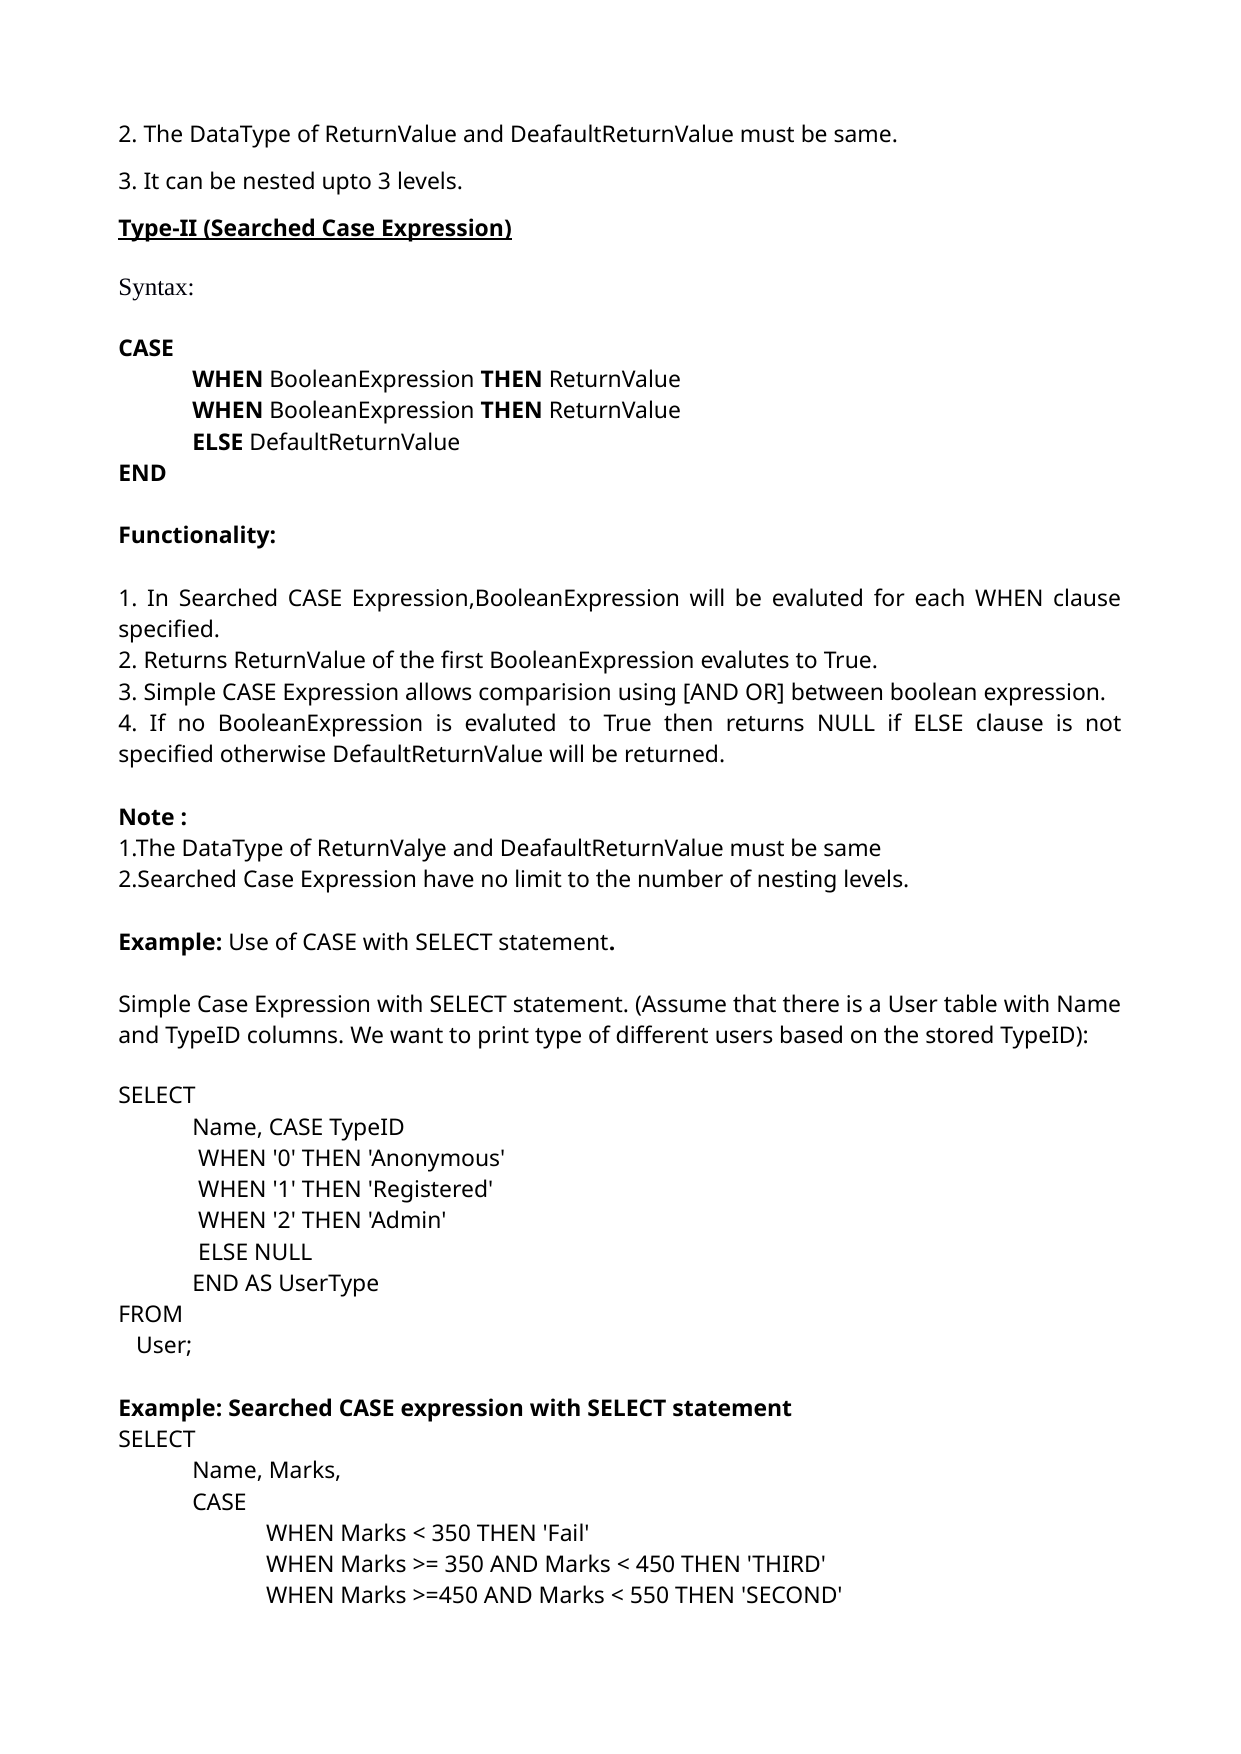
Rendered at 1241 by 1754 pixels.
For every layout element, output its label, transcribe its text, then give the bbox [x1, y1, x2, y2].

text Example: Searched CASE expression with SELECT statement [118, 1392, 1122, 1423]
text END [118, 457, 1122, 488]
text Note : [118, 801, 1122, 832]
text CASE WHEN BooleanExpression THEN ReturnValue WHEN BooleanExpression THEN ReturnValue ELSE DefaultReturnValue [118, 301, 1122, 457]
text 4. If no BooleanExpression is evaluted to True then returns NULL if ELSE clause is not specified otherwise DefaultReturnValue will be returned. [118, 707, 1122, 769]
text CASE WHEN Marks < 350 THEN 'Fail' WHEN Marks >= 350 AND Marks < 450 THEN 'THIRD' WHEN Marks >=450 AND Marks < 550 THEN 'SECOND' [118, 1486, 1122, 1611]
text 2. Returns ReturnValue of the first BooleanExpression evalutes to True. [118, 644, 1122, 676]
text SELECT [118, 1423, 1122, 1454]
text Simple Case Expression with SELECT statement. (Assume that there is a User table with Name and TypeID columns. We want to print type of different users based on the stored TypeID): [118, 988, 1122, 1051]
text 3. Simple CASE Expression allows comparision using [AND OR] between boolean expression. [118, 676, 1122, 707]
text 2.Searched Case Expression have no limit to the number of nesting levels. [118, 863, 1122, 894]
text 2. The DataType of ReturnValue and DeafaultReturnValue must be same. [118, 118, 1122, 149]
text SELECT Name, CASE TypeID WHEN '0' THEN 'Anonymous' WHEN '1' THEN 'Registered' WHEN '2' THEN 'Admin' ELSE NULL END AS UserType FROM User; [118, 1079, 1122, 1361]
text Type-II (Searched Case Expression) [118, 212, 1122, 243]
text Name, Marks, [118, 1454, 1122, 1486]
text 1.The DataType of ReturnValye and DeafaultReturnValue must be same [118, 832, 1122, 863]
text Syntax: [118, 272, 1122, 301]
text 3. It can be nested upto 3 levels. [118, 165, 1122, 196]
text 1. In Searched CASE Expression,BooleanExpression will be evaluted for each WHEN clause specified. [118, 551, 1122, 644]
text Example: Use of CASE with SELECT statement. [118, 926, 1122, 957]
text Functionality: [118, 519, 1122, 551]
